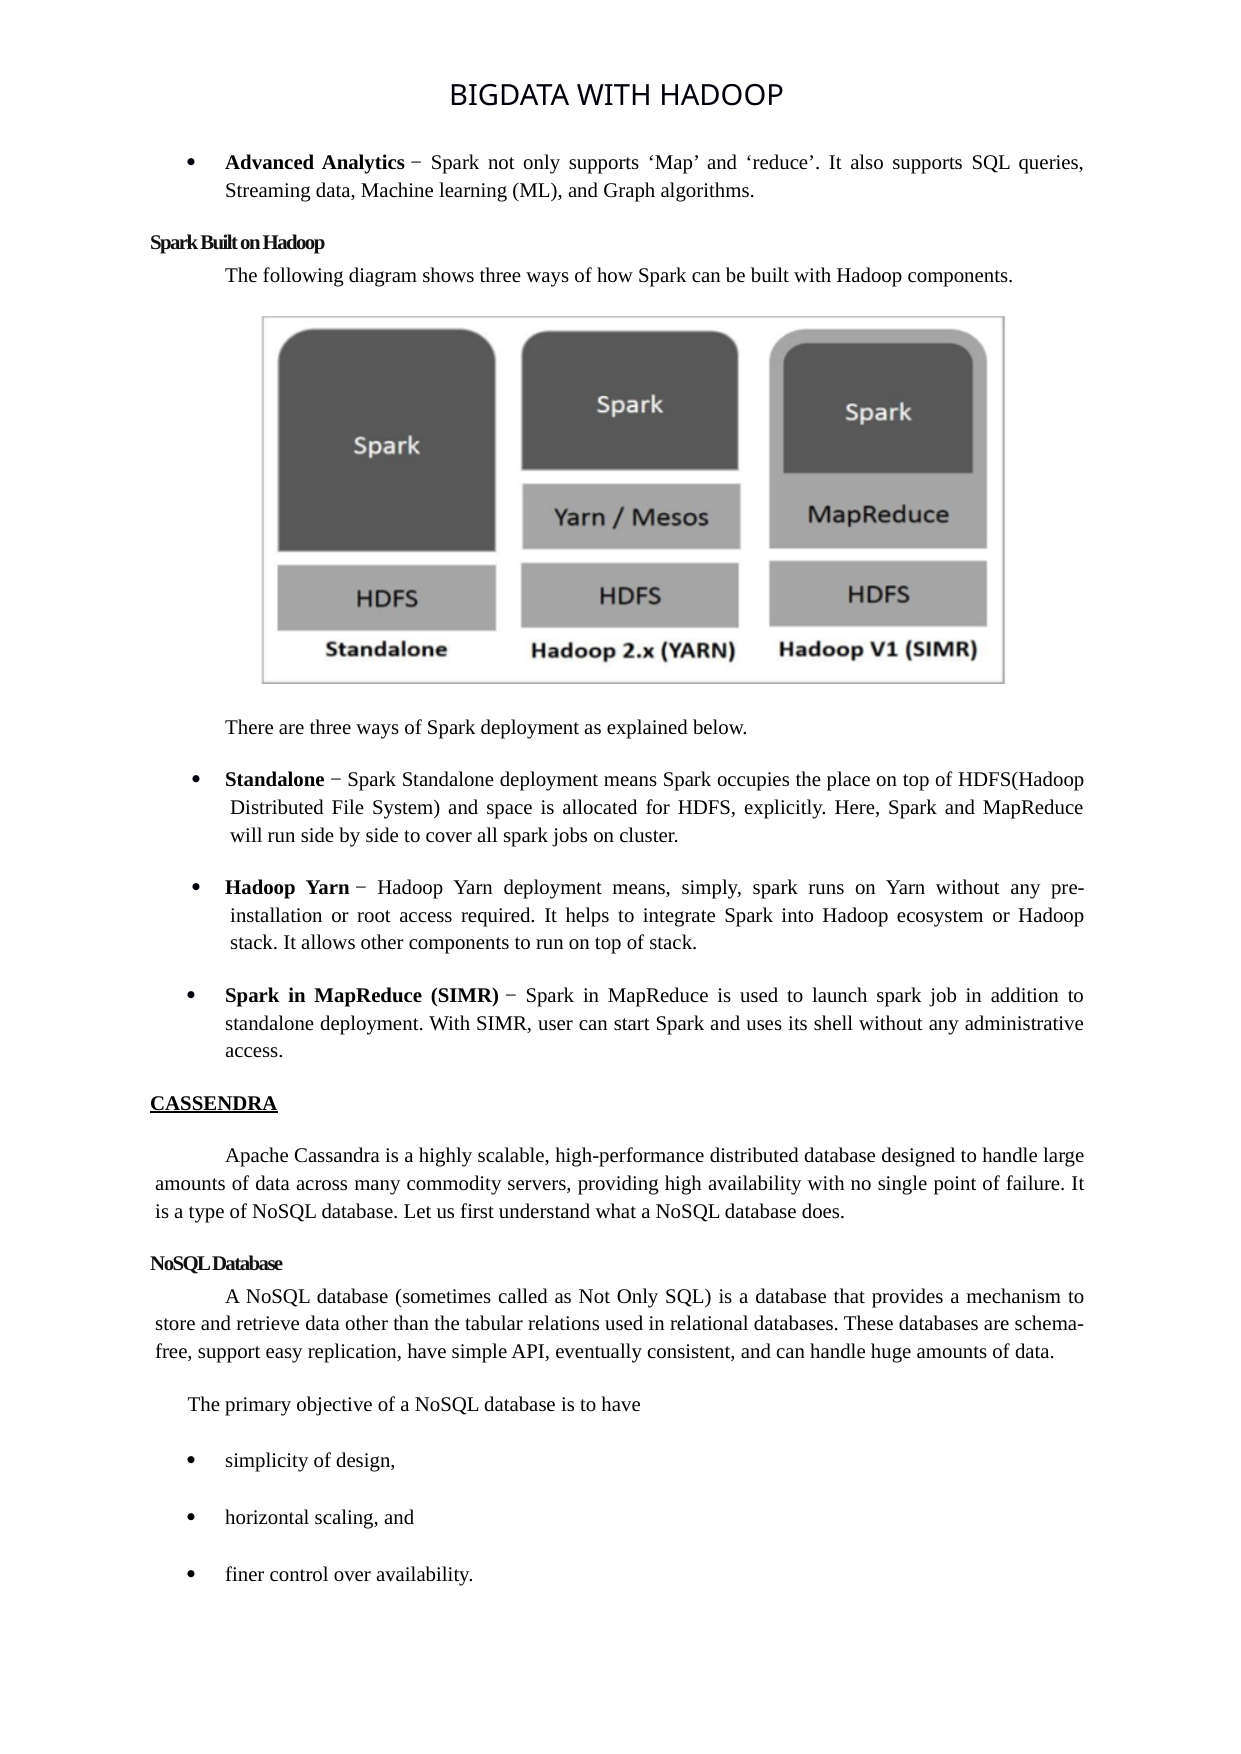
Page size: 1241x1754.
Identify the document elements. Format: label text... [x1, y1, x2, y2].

list horizontal scaling, and [187, 1505, 1090, 1529]
subtitle NoSQL Database [150, 1251, 1085, 1275]
list Advanced Analytics − Spark not only supports ‘Map’ and ‘reduce’. It also supports SQL queries, Streaming data, Machine learning (ML), and Graph algorithms. [187, 150, 1085, 202]
text The following diagram shows three ways of how Spark can be built with Hadoop components. [155, 263, 1085, 287]
text A NoSQL database (sometimes called as Not Only SQL) is a database that provides a mechanism to store and retrieve data other than the tabular relations used in relational databases. These databases are schema-free, support easy replication, have simple API, eventually consistent, and can handle huge amounts of data. [155, 1284, 1085, 1363]
text There are three ways of Spark deployment as explained below. [155, 715, 1085, 739]
text Apache Cassandra is a highly scalable, high-performance distributed database designed to handle large amounts of data across many commodity servers, providing high availability with no single point of failure. It is a type of NoSQL database. Let us first understand what a NoSQL database does. [155, 1143, 1085, 1223]
list Standalone − Spark Standalone deployment means Spark occupies the place on top of HDFS(Hadoop Distributed File System) and space is allocated for HDFS, explicitly. Here, Spark and MapReduce will run side by side to cover all spark jobs on cluster. [192, 767, 1085, 847]
subtitle Spark Built on Hadoop [150, 230, 1085, 254]
picture [259, 315, 1006, 684]
text The primary objective of a NoSQL database is to have [155, 1392, 1085, 1416]
text CASSENDRA [150, 1091, 1085, 1115]
list Hadoop Yarn − Hadoop Yarn deployment means, simply, spark runs on Yarn without any pre-installation or root access required. It helps to integrate Spark into Hadoop ecosystem or Hadoop stack. It allows other components to run on top of stack. [192, 875, 1085, 954]
list finer control over availability. [187, 1562, 1090, 1586]
list simplicity of design, [187, 1448, 1090, 1472]
list Spark in MapReduce (SIMR) − Spark in MapReduce is used to launch spark job in addition to standalone deployment. With SIMR, user can start Spark and uses its shell without any administrative access. [187, 983, 1085, 1062]
